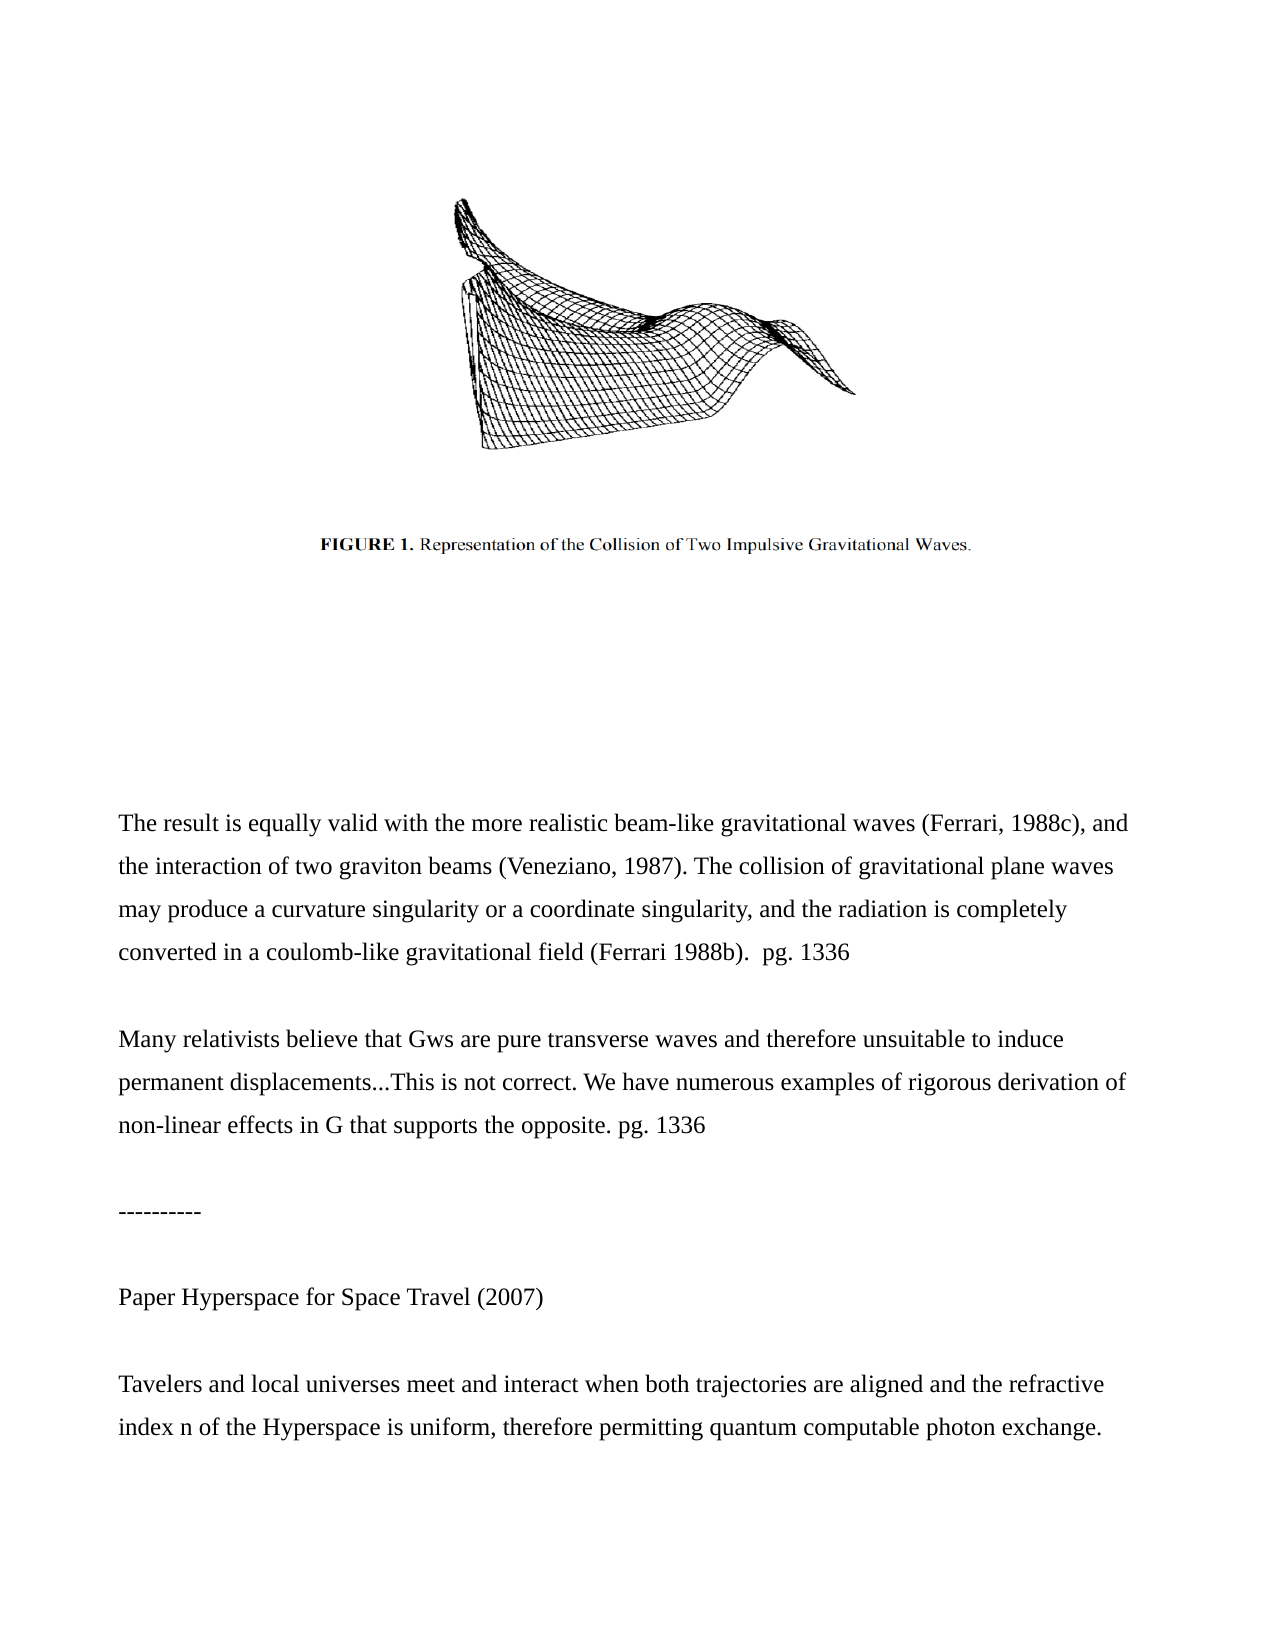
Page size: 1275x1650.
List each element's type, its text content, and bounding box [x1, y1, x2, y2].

text The result is equally valid with the more realistic beam-like gravitational waves (Ferrari, 1988c), and the interaction of two graviton beams (Veneziano, 1987). The collision of gravitational plane waves may produce a curvature singularity or a coordinate singularity, and the radiation is completely converted in a coulomb-like gravitational field (Ferrari 1988b). pg. 1336 [118, 808, 1157, 966]
text ---------- [118, 1196, 1157, 1225]
text Paper Hyperspace for Space Travel (2007) [118, 1282, 1157, 1311]
text Many relativists believe that Gws are pure transverse waves and therefore unsuitable to induce permanent displacements...This is not correct. We have numerous examples of rigorous derivation of non-linear effects in G that supports the opposite. pg. 1336 [118, 1024, 1157, 1139]
picture [283, 118, 992, 589]
text Tavelers and local universes meet and interact when both trajectories are aligned and the refractive index n of the Hyperspace is uniform, therefore permitting quantum computable photon exchange. [118, 1369, 1157, 1441]
